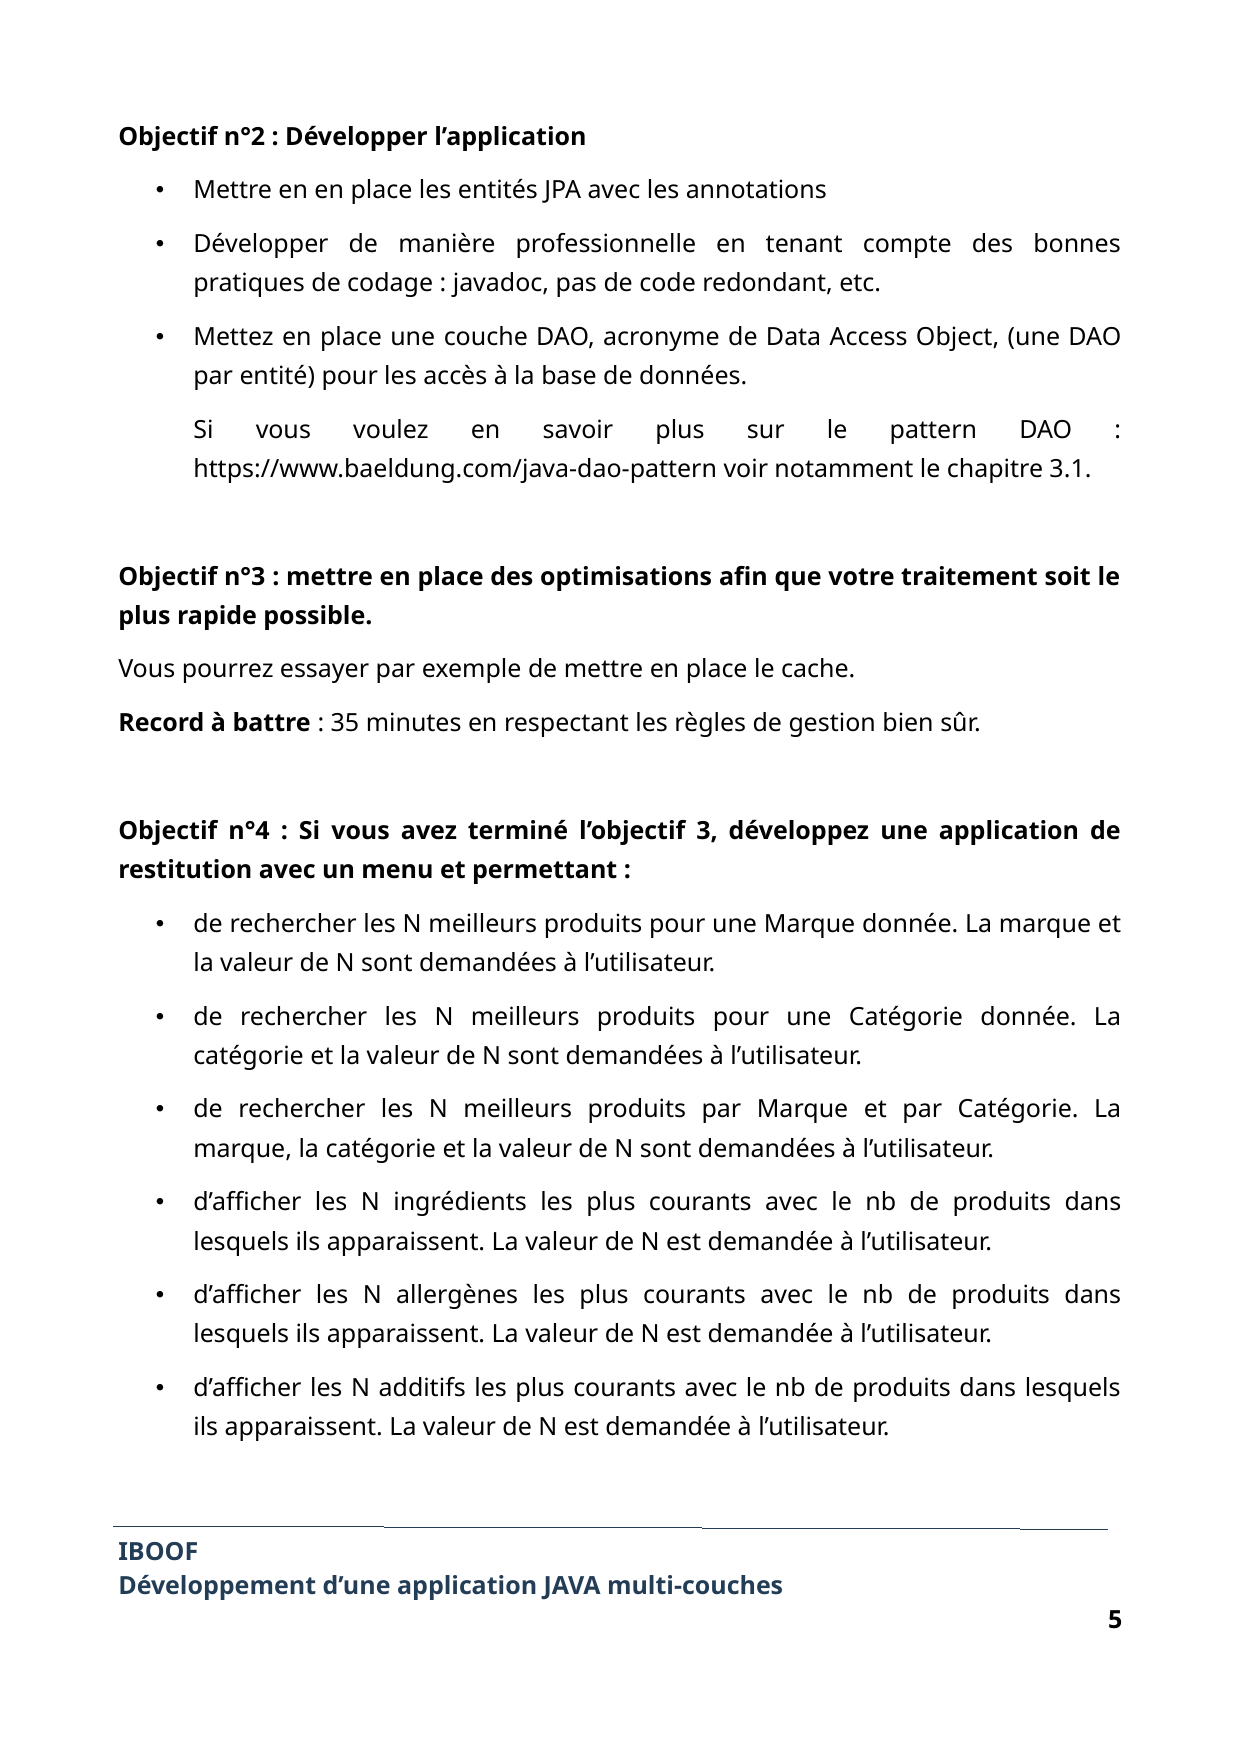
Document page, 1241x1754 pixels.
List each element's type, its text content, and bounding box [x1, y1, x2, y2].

list Mettez en place une couche DAO, acronyme de Data Access Object, (une DAO par entité) pour les accès à la base de données. [156, 318, 1122, 392]
text Objectif n°3 : mettre en place des optimisations afin que votre traitement soit le plus rapide possible. [118, 558, 1122, 631]
text Objectif n°4 : Si vous avez terminé l’objectif 3, développez une application de restitution avec un menu et permettant : [118, 812, 1122, 886]
list de rechercher les N meilleurs produits par Marque et par Catégorie. La marque, la catégorie et la valeur de N sont demandées à l’utilisateur. [156, 1091, 1122, 1164]
list de rechercher les N meilleurs produits pour une Marque donnée. La marque et la valeur de N sont demandées à l’utilisateur. [156, 905, 1122, 978]
list de rechercher les N meilleurs produits pour une Catégorie donnée. La catégorie et la valeur de N sont demandées à l’utilisateur. [156, 998, 1122, 1071]
list Si vous voulez en savoir plus sur le pattern DAO : https://www.baeldung.com/java-dao-pattern voir notamment le chapitre 3.1. [156, 411, 1122, 485]
list Mettre en en place les entités JPA avec les annotations [156, 172, 1122, 206]
text Record à battre : 35 minutes en respectant les règles de gestion bien sûr. [118, 705, 1122, 739]
list Développer de manière professionnelle en tenant compte des bonnes pratiques de codage : javadoc, pas de code redondant, etc. [156, 226, 1122, 299]
list d’afficher les N additifs les plus courants avec le nb de produits dans lesquels ils apparaissent. La valeur de N est demandée à l’utilisateur. [156, 1370, 1122, 1443]
list d’afficher les N allergènes les plus courants avec le nb de produits dans lesquels ils apparaissent. La valeur de N est demandée à l’utilisateur. [156, 1277, 1122, 1350]
text Vous pourrez essayer par exemple de mettre en place le cache. [118, 651, 1122, 685]
text Objectif n°2 : Développer l’application [118, 118, 1122, 152]
list d’afficher les N ingrédients les plus courants avec le nb de produits dans lesquels ils apparaissent. La valeur de N est demandée à l’utilisateur. [156, 1184, 1122, 1257]
